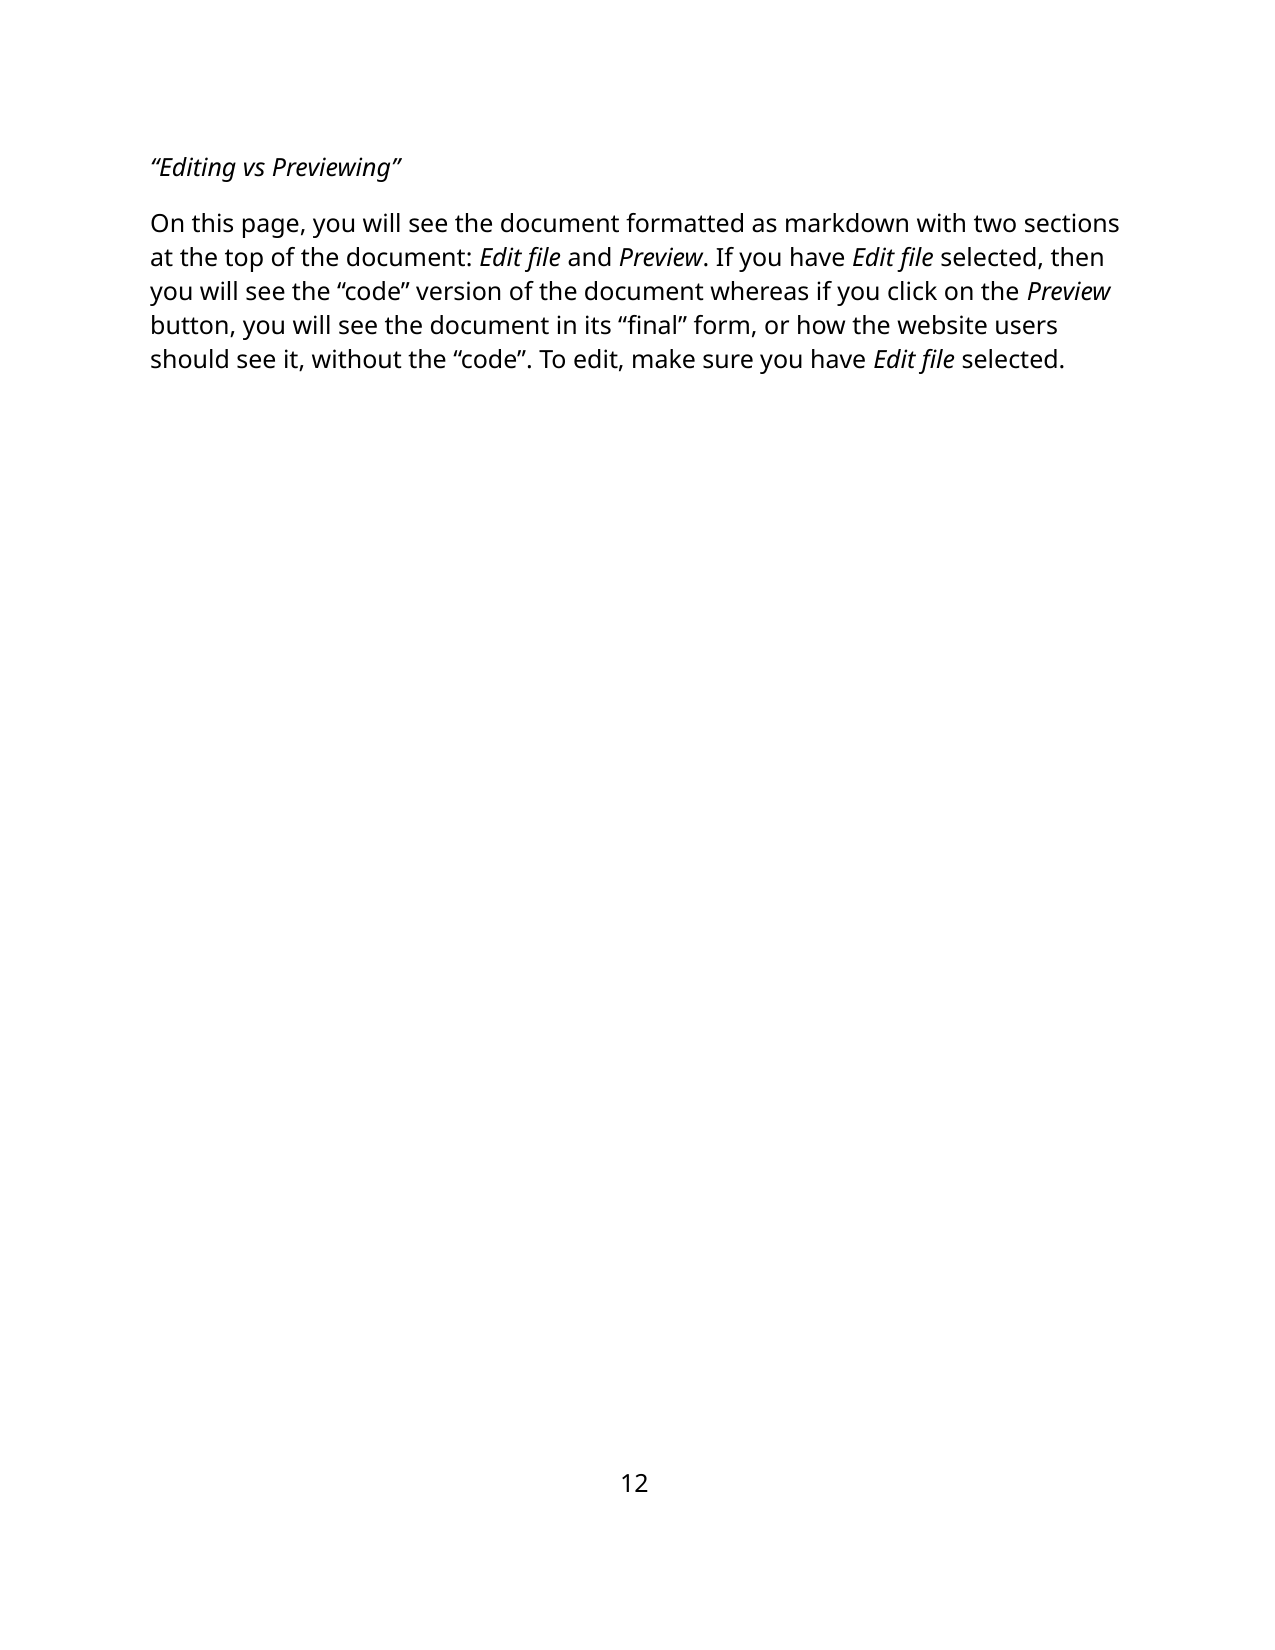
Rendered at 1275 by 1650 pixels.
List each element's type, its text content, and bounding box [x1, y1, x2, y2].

text “Editing vs Previewing” [150, 150, 1125, 184]
text On this page, you will see the document formatted as markdown with two sections at the top of the document: Edit file and Preview. If you have Edit file selected, then you will see the “code” version of the document whereas if you click on the Preview button, you will see the document in its “final” form, or how the website users should see it, without the “code”. To edit, make sure you have Edit file selected. [150, 206, 1125, 376]
